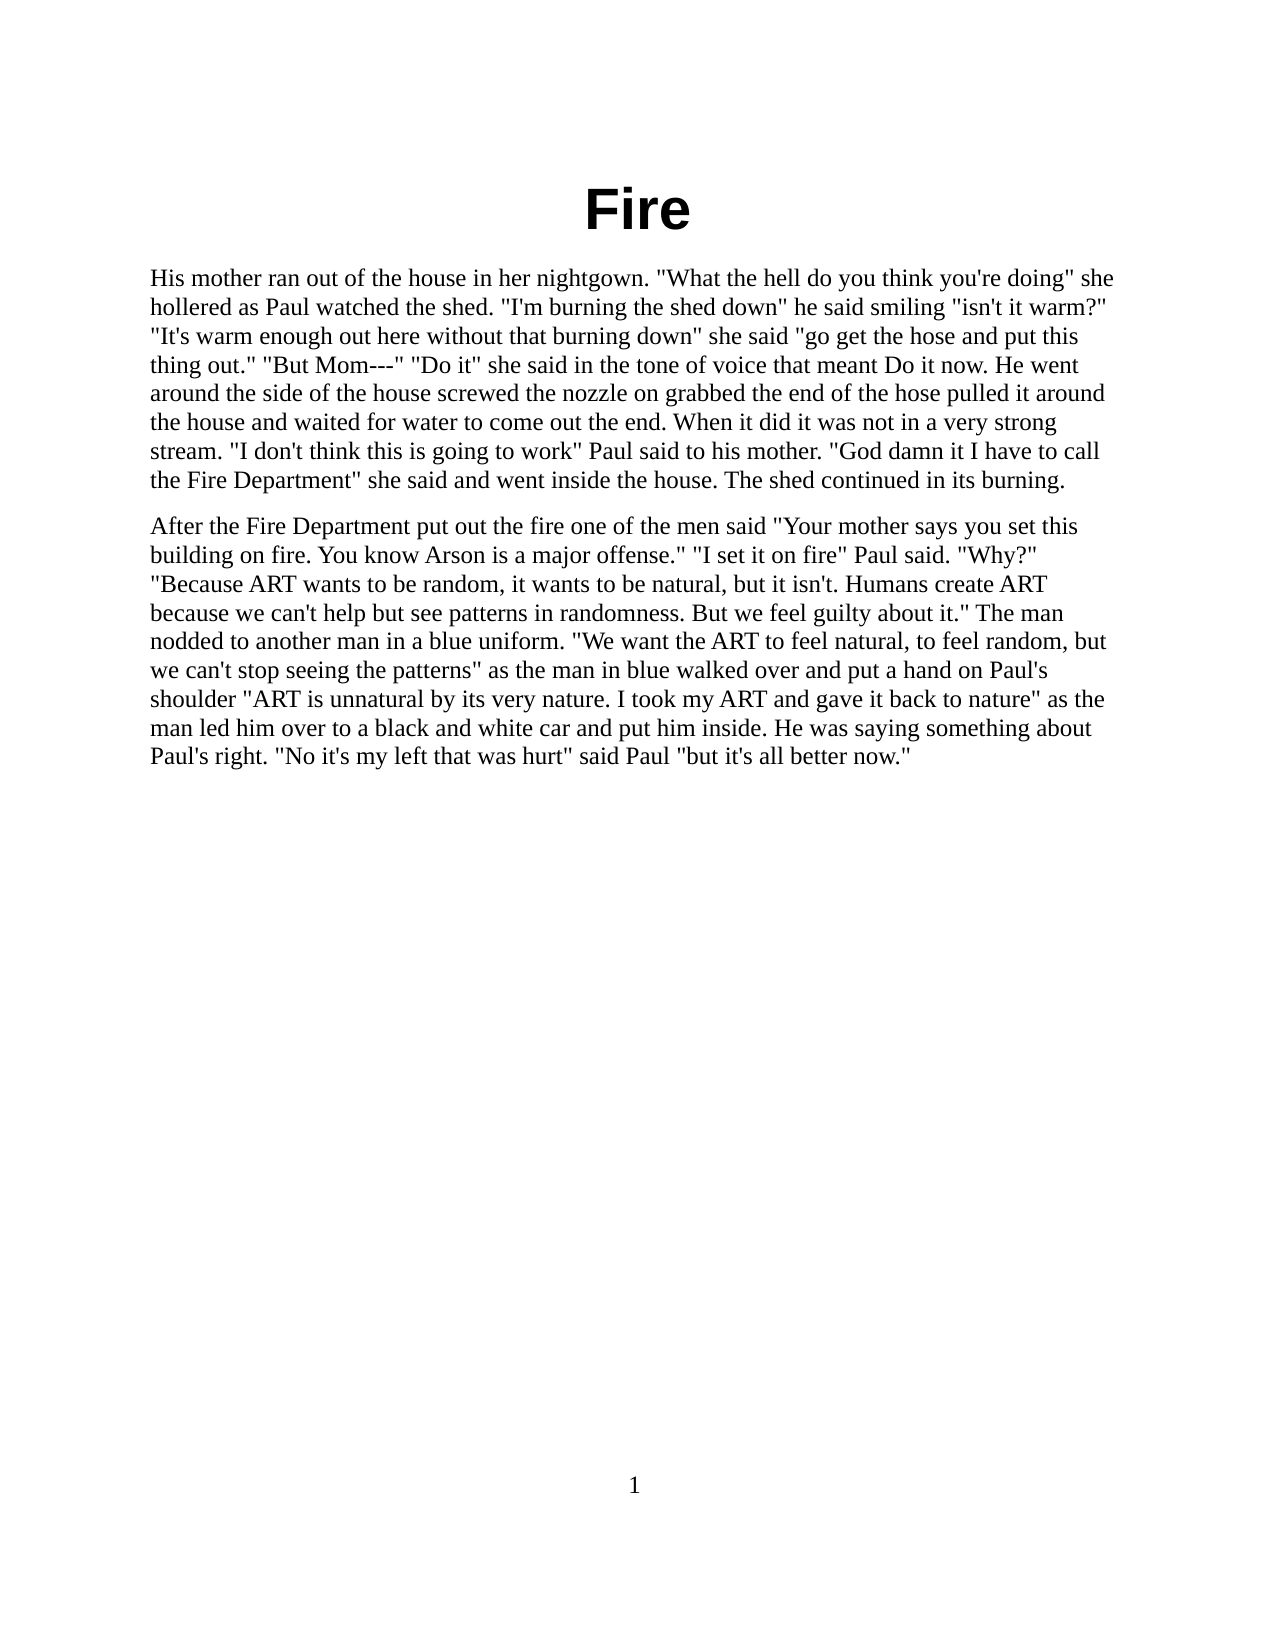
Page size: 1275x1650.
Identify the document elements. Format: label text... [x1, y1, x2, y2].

title Fire [150, 175, 1125, 242]
text His mother ran out of the house in her nightgown. "What the hell do you think you're doing" she hollered as Paul watched the shed. "I'm burning the shed down" he said smiling "isn't it warm?" "It's warm enough out here without that burning down" she said "go get the hose and put this thing out." "But Mom---" "Do it" she said in the tone of voice that meant Do it now. He went around the side of the house screwed the nozzle on grabbed the end of the hose pulled it around the house and waited for water to come out the end. When it did it was not in a very strong stream. "I don't think this is going to work" Paul said to his mother. "God damn it I have to call the Fire Department" she said and went inside the house. The shed continued in its burning. [150, 263, 1125, 493]
text After the Fire Department put out the fire one of the men said "Your mother says you set this building on fire. You know Arson is a major offense." "I set it on fire" Paul said. "Why?" "Because ART wants to be random, it wants to be natural, but it isn't. Humans create ART because we can't help but see patterns in randomness. But we feel guilty about it." The man nodded to another man in a blue uniform. "We want the ART to feel natural, to feel random, but we can't stop seeing the patterns" as the man in blue walked over and put a hand on Paul's shoulder "ART is unnatural by its very nature. I took my ART and gave it back to nature" as the man led him over to a black and white car and put him inside. He was saying something about Paul's right. "No it's my left that was hurt" said Paul "but it's all better now." [150, 511, 1125, 770]
